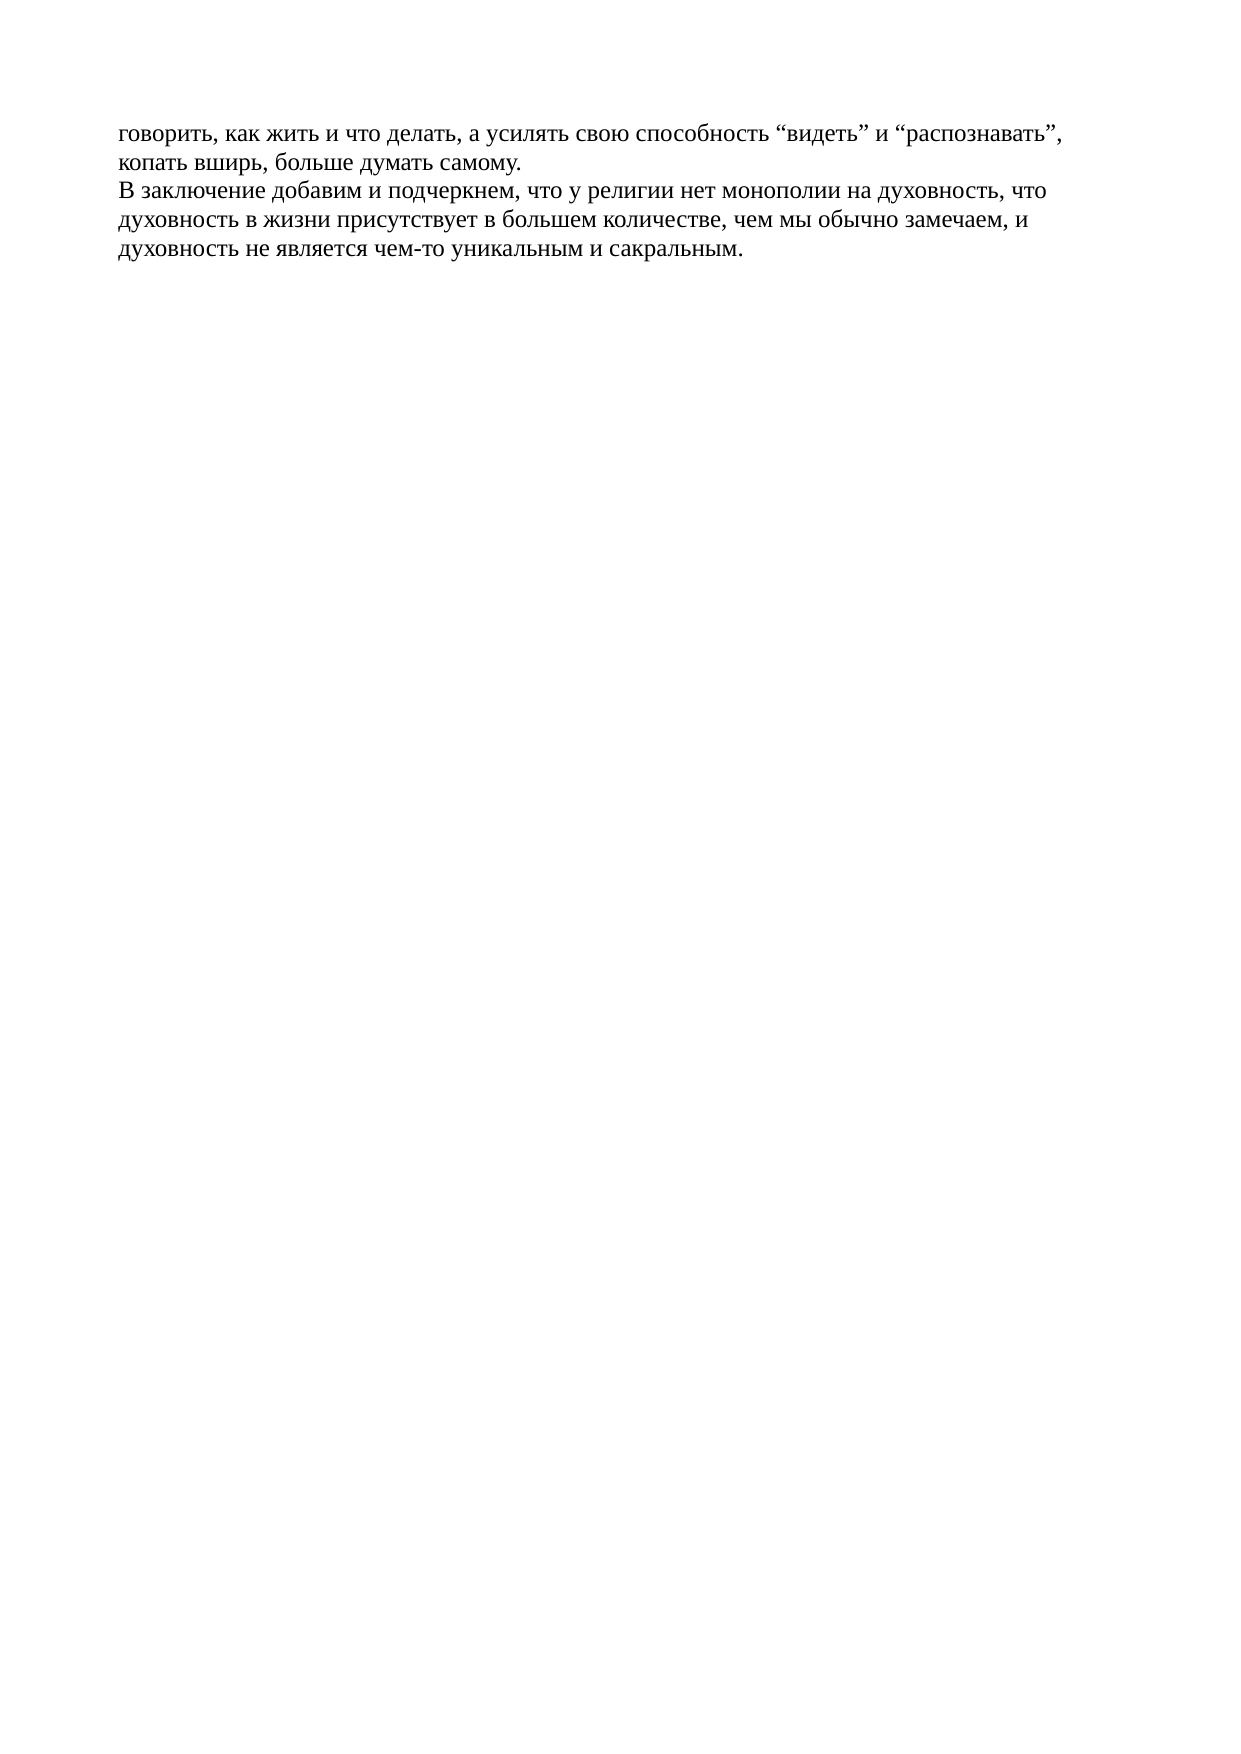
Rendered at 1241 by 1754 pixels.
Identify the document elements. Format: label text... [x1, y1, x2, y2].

text говорить, как жить и что делать, а усилять свою способность “видеть” и “распознавать”, копать вширь, больше думать самому. [118, 118, 1122, 176]
text В заключение добавим и подчеркнем, что у религии нет монополии на духовность, что духовность в жизни присутствует в большем количестве, чем мы обычно замечаем, и духовность не является чем-то уникальным и сакральным. [118, 176, 1122, 262]
